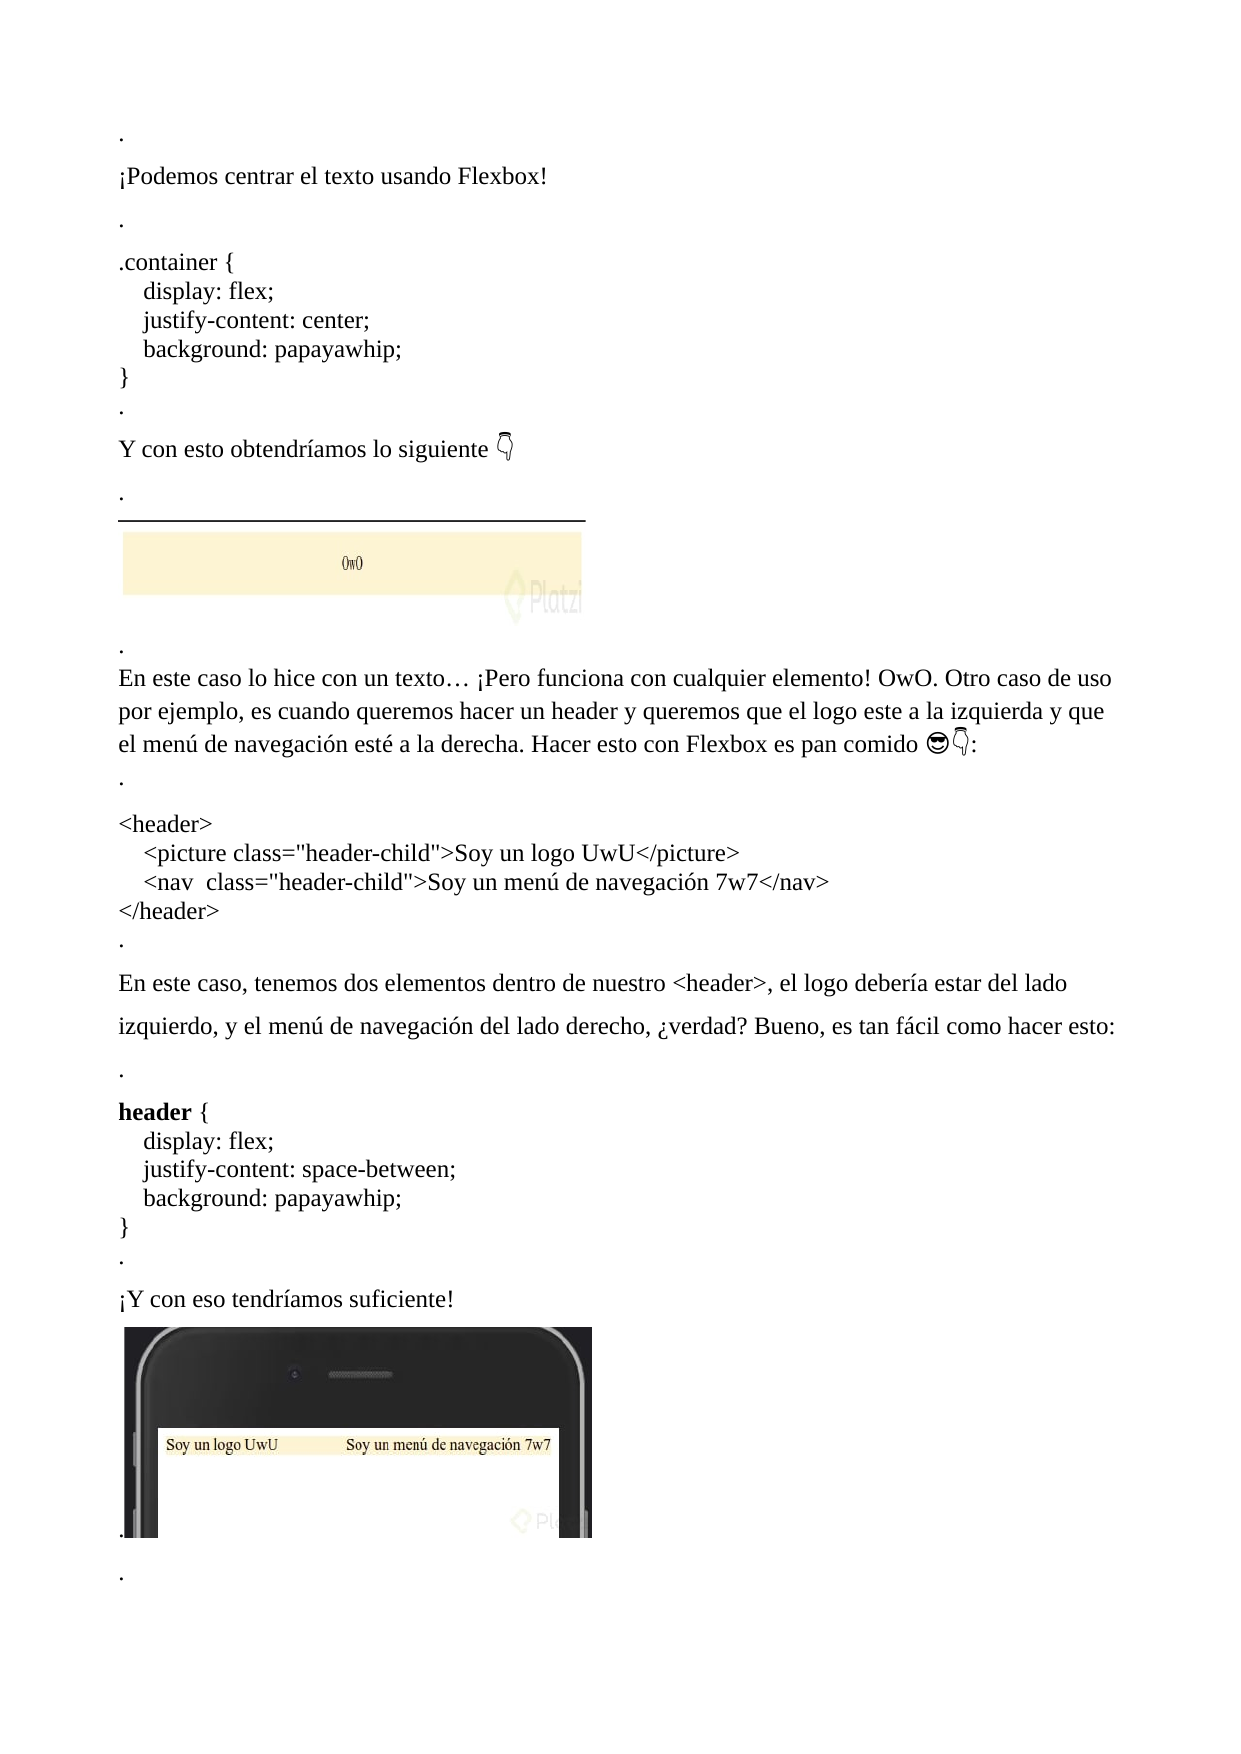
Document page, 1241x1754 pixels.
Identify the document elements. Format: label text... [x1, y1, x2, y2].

text . ¡Y con eso tendríamos suficiente! . . [118, 1241, 1122, 1586]
text background: papayawhip; [118, 1183, 1122, 1212]
text } [118, 1212, 1122, 1241]
picture [124, 1327, 592, 1538]
text </header> [118, 896, 1122, 924]
text display: flex; [118, 1126, 1122, 1154]
text display: flex; [118, 276, 1122, 305]
text <nav class="header-child">Soy un menú de navegación 7w7</nav> [118, 867, 1122, 896]
picture [118, 520, 586, 626]
text . En este caso lo hice con un texto… ¡Pero funciona con cualquier elemento! OwO. Otro caso de uso por ejemplo, es cuando queremos hacer un header y queremos que el logo este a la izquierda y que el menú de navegación esté a la derecha. Hacer esto con Flexbox es pan comido 😎👇: . [118, 521, 1122, 791]
text <picture class="header-child">Soy un logo UwU</picture> [118, 838, 1122, 867]
text background: papayawhip; [118, 334, 1122, 362]
text . ¡Podemos centrar el texto usando Flexbox! . [118, 118, 1122, 233]
text .container { [118, 247, 1122, 276]
text } [118, 362, 1122, 391]
text . En este caso, tenemos dos elementos dentro de nuestro <header>, el logo debería estar del lado izquierdo, y el menú de navegación del lado derecho, ¿verdad? Bueno, es tan fácil como hacer esto: . [118, 924, 1122, 1083]
text justify-content: center; [118, 305, 1122, 334]
text header { [118, 1097, 1122, 1126]
text . Y con esto obtendríamos lo siguiente 👇 . [118, 391, 1122, 506]
text <header> [118, 809, 1122, 838]
text justify-content: space-between; [118, 1154, 1122, 1183]
